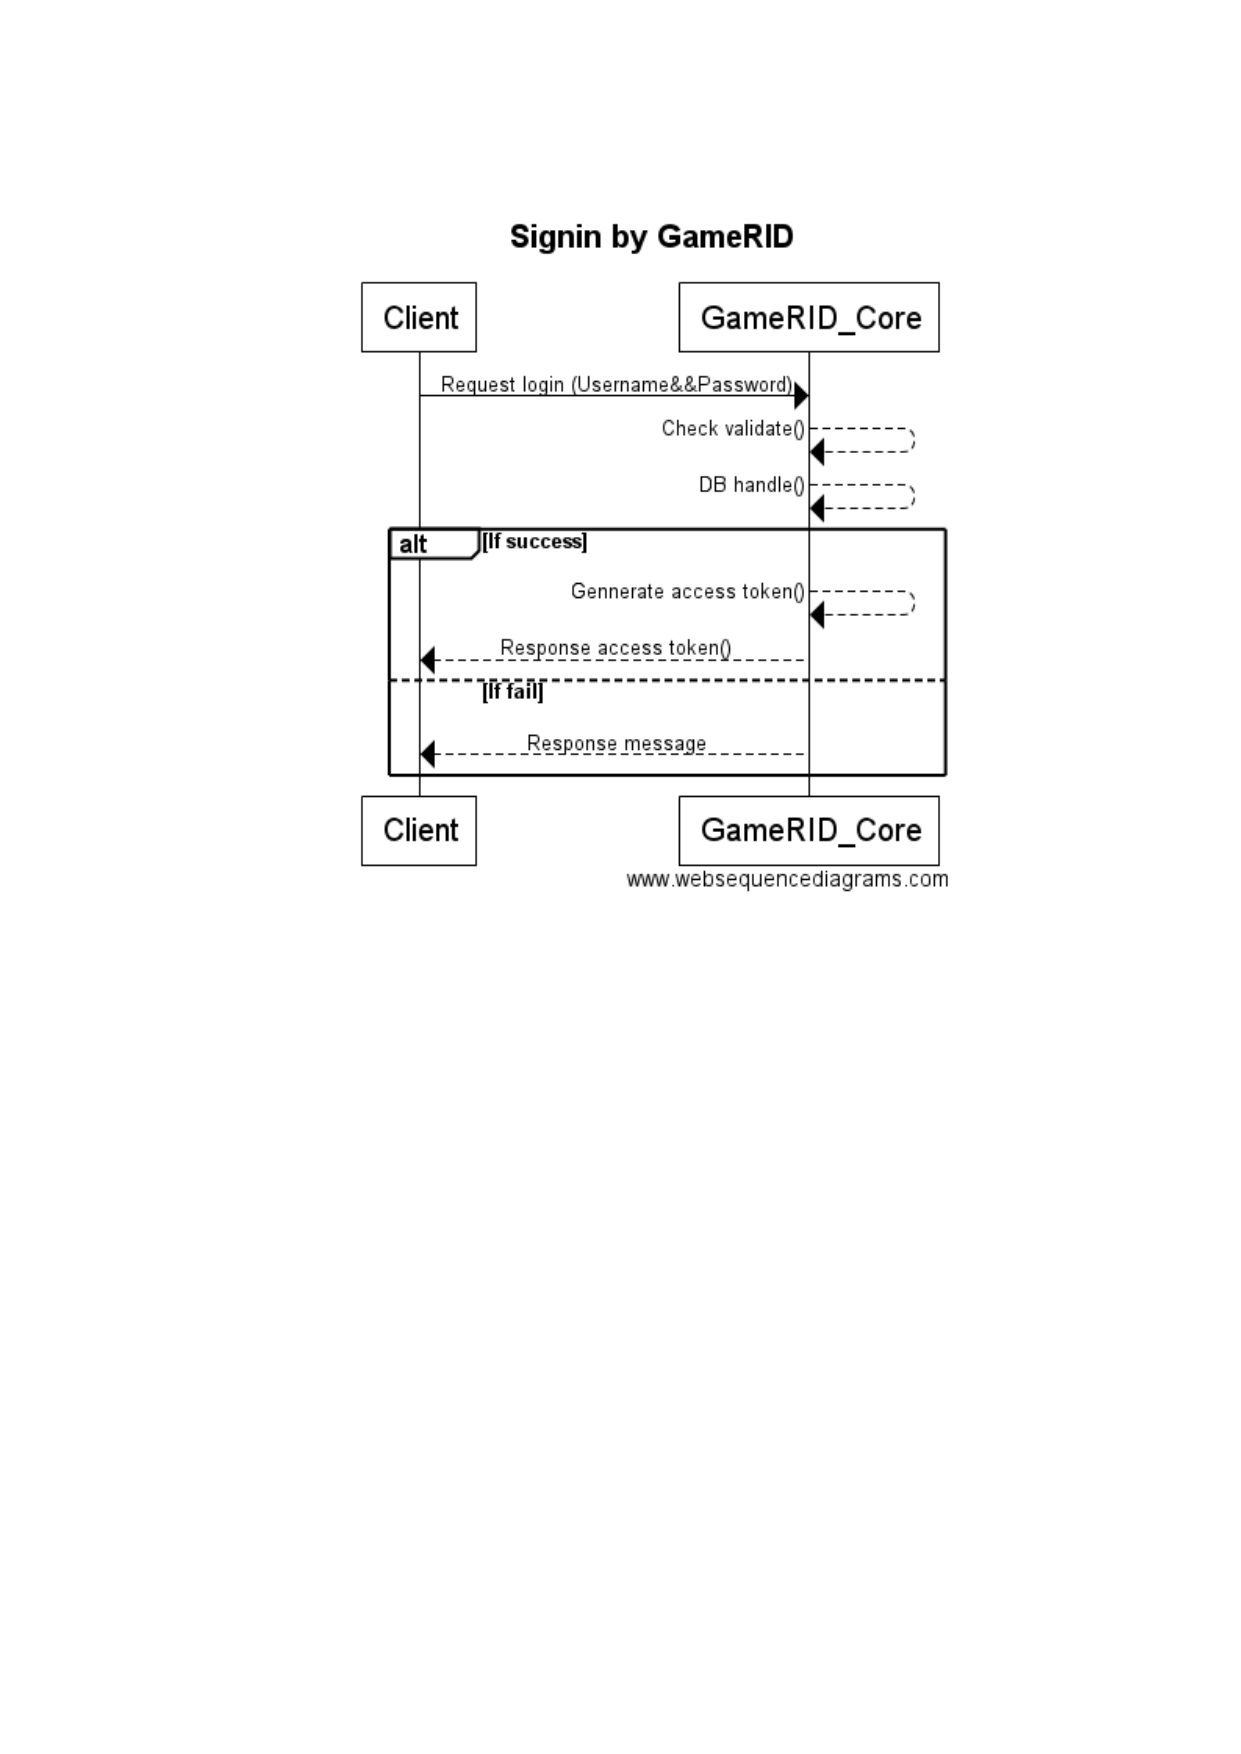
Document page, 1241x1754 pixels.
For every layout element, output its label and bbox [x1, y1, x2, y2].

picture [338, 204, 962, 904]
